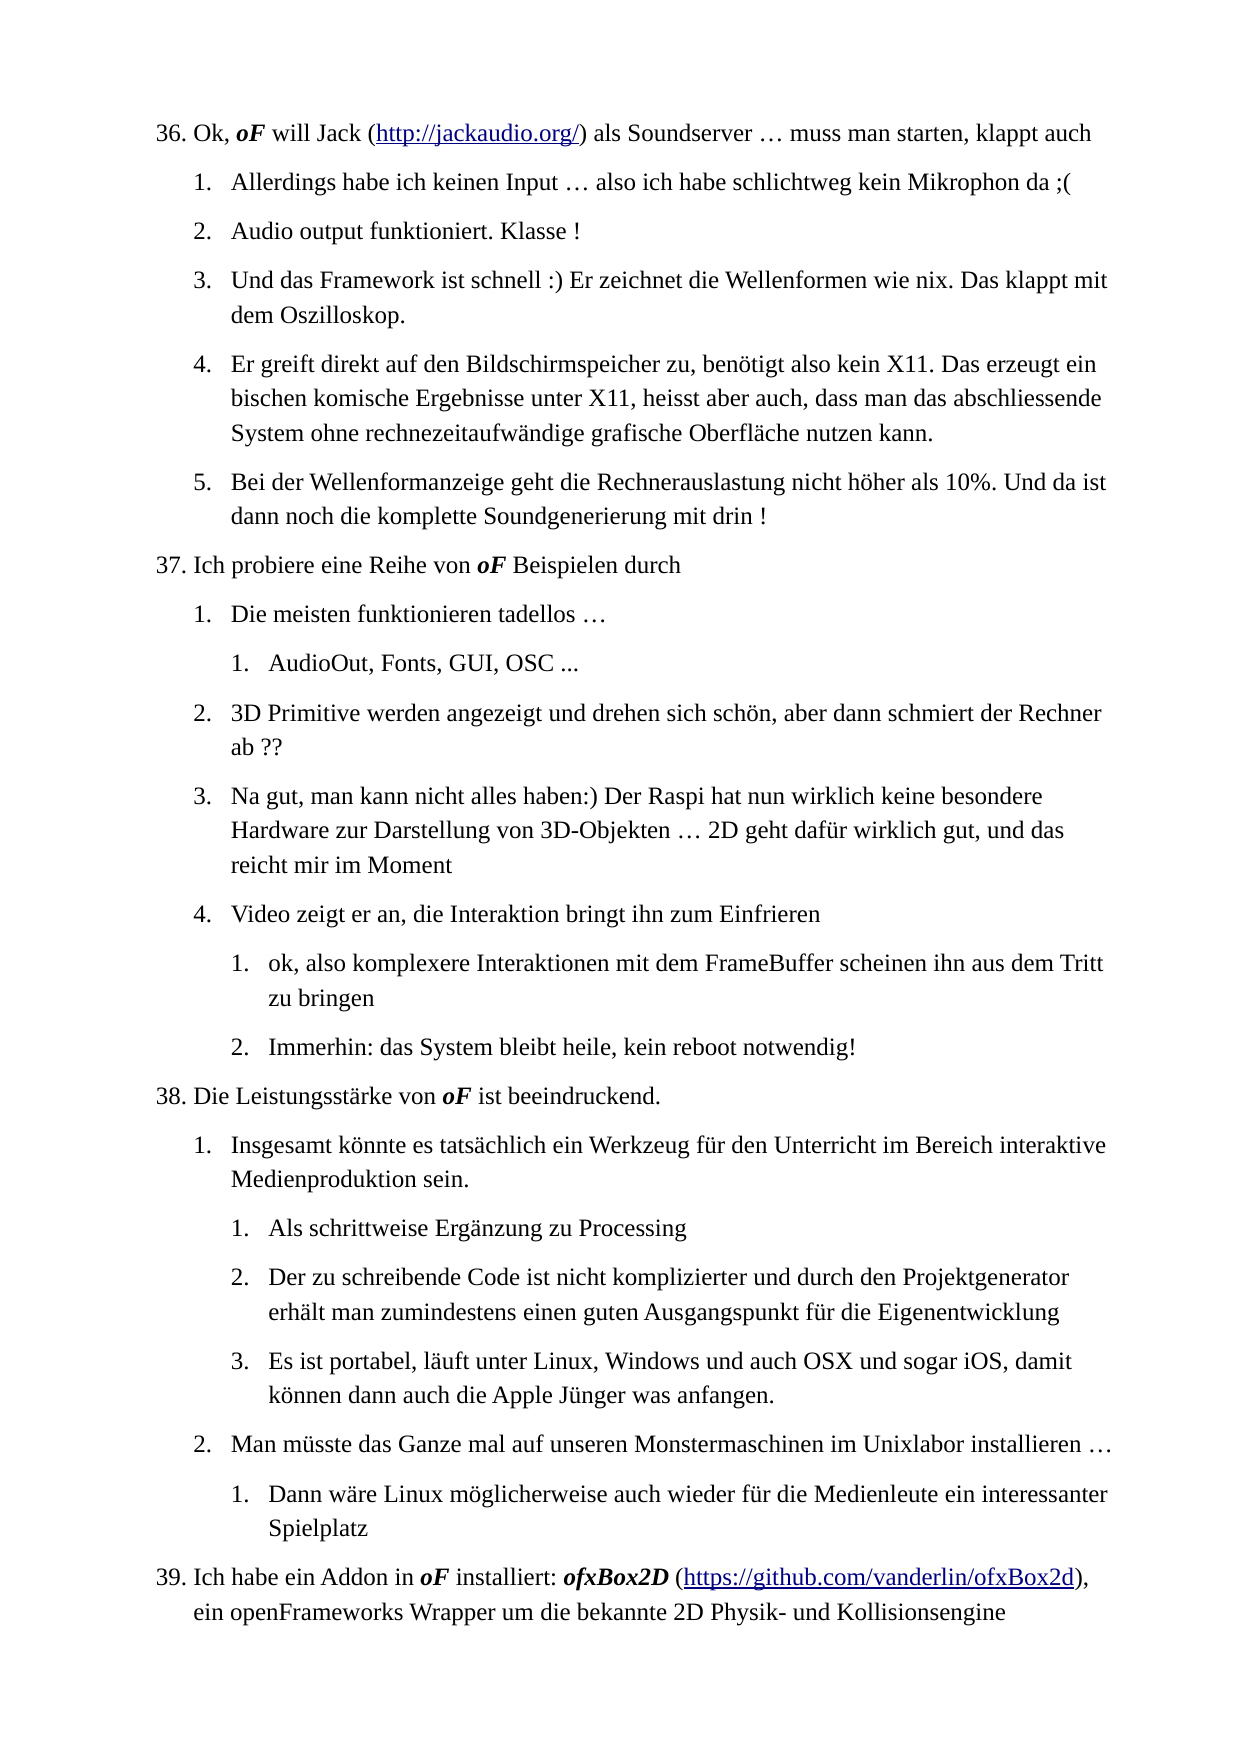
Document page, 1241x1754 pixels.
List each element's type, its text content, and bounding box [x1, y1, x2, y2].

list Immerhin: das System bleibt heile, kein reboot notwendig! [231, 1032, 1122, 1061]
list Video zeigt er an, die Interaktion bringt ihn zum Einfrieren [193, 899, 1122, 928]
list ok, also komplexere Interaktionen mit dem FrameBuffer scheinen ihn aus dem Tritt zu bringen [231, 948, 1122, 1011]
list Der zu schreibende Code ist nicht komplizierter und durch den Projektgenerator erhält man zumindestens einen guten Ausgangspunkt für die Eigenentwicklung [231, 1262, 1122, 1326]
list Ok, oF will Jack (http://jackaudio.org/) als Soundserver … muss man starten, klappt auch [156, 118, 1122, 147]
list Allerdings habe ich keinen Input … also ich habe schlichtweg kein Mikrophon da ;( [193, 167, 1122, 196]
list 3D Primitive werden angezeigt und drehen sich schön, aber dann schmiert der Rechner ab ?? [193, 698, 1122, 761]
list Ich habe ein Addon in oF installiert: ofxBox2D (https://github.com/vanderlin/ofxBox2d), ein openFrameworks Wrapper um die bekannte 2D Physik- und Kollisionsengine [156, 1562, 1122, 1625]
list Man müsste das Ganze mal auf unseren Monstermaschinen im Unixlabor installieren … [193, 1429, 1122, 1458]
list Die Leistungsstärke von oF ist beeindruckend. [156, 1081, 1122, 1109]
list Dann wäre Linux möglicherweise auch wieder für die Medienleute ein interessanter Spielplatz [231, 1479, 1122, 1542]
list Als schrittweise Ergänzung zu Processing [231, 1213, 1122, 1242]
list Es ist portabel, läuft unter Linux, Windows und auch OSX und sogar iOS, damit können dann auch die Apple Jünger was anfangen. [231, 1346, 1122, 1409]
list Bei der Wellenformanzeige geht die Rechnerauslastung nicht höher als 10%. Und da ist dann noch die komplette Soundgenerierung mit drin ! [193, 467, 1122, 530]
list Die meisten funktionieren tadellos … [193, 599, 1122, 628]
list Insgesamt könnte es tatsächlich ein Werkzeug für den Unterricht im Bereich interaktive Medienproduktion sein. [193, 1130, 1122, 1193]
list Ich probiere eine Reihe von oF Beispielen durch [156, 550, 1122, 579]
list Audio output funktioniert. Klasse ! [193, 216, 1122, 245]
list AudioOut, Fonts, GUI, OSC ... [231, 648, 1122, 677]
list Und das Framework ist schnell :) Er zeichnet die Wellenformen wie nix. Das klappt mit dem Oszilloskop. [193, 265, 1122, 328]
list Na gut, man kann nicht alles haben:) Der Raspi hat nun wirklich keine besondere Hardware zur Darstellung von 3D-Objekten … 2D geht dafür wirklich gut, und das reicht mir im Moment [193, 781, 1122, 879]
list Er greift direkt auf den Bildschirmspeicher zu, benötigt also kein X11. Das erzeugt ein bischen komische Ergebnisse unter X11, heisst aber auch, dass man das abschliessende System ohne rechnezeitaufwändige grafische Oberfläche nutzen kann. [193, 349, 1122, 447]
